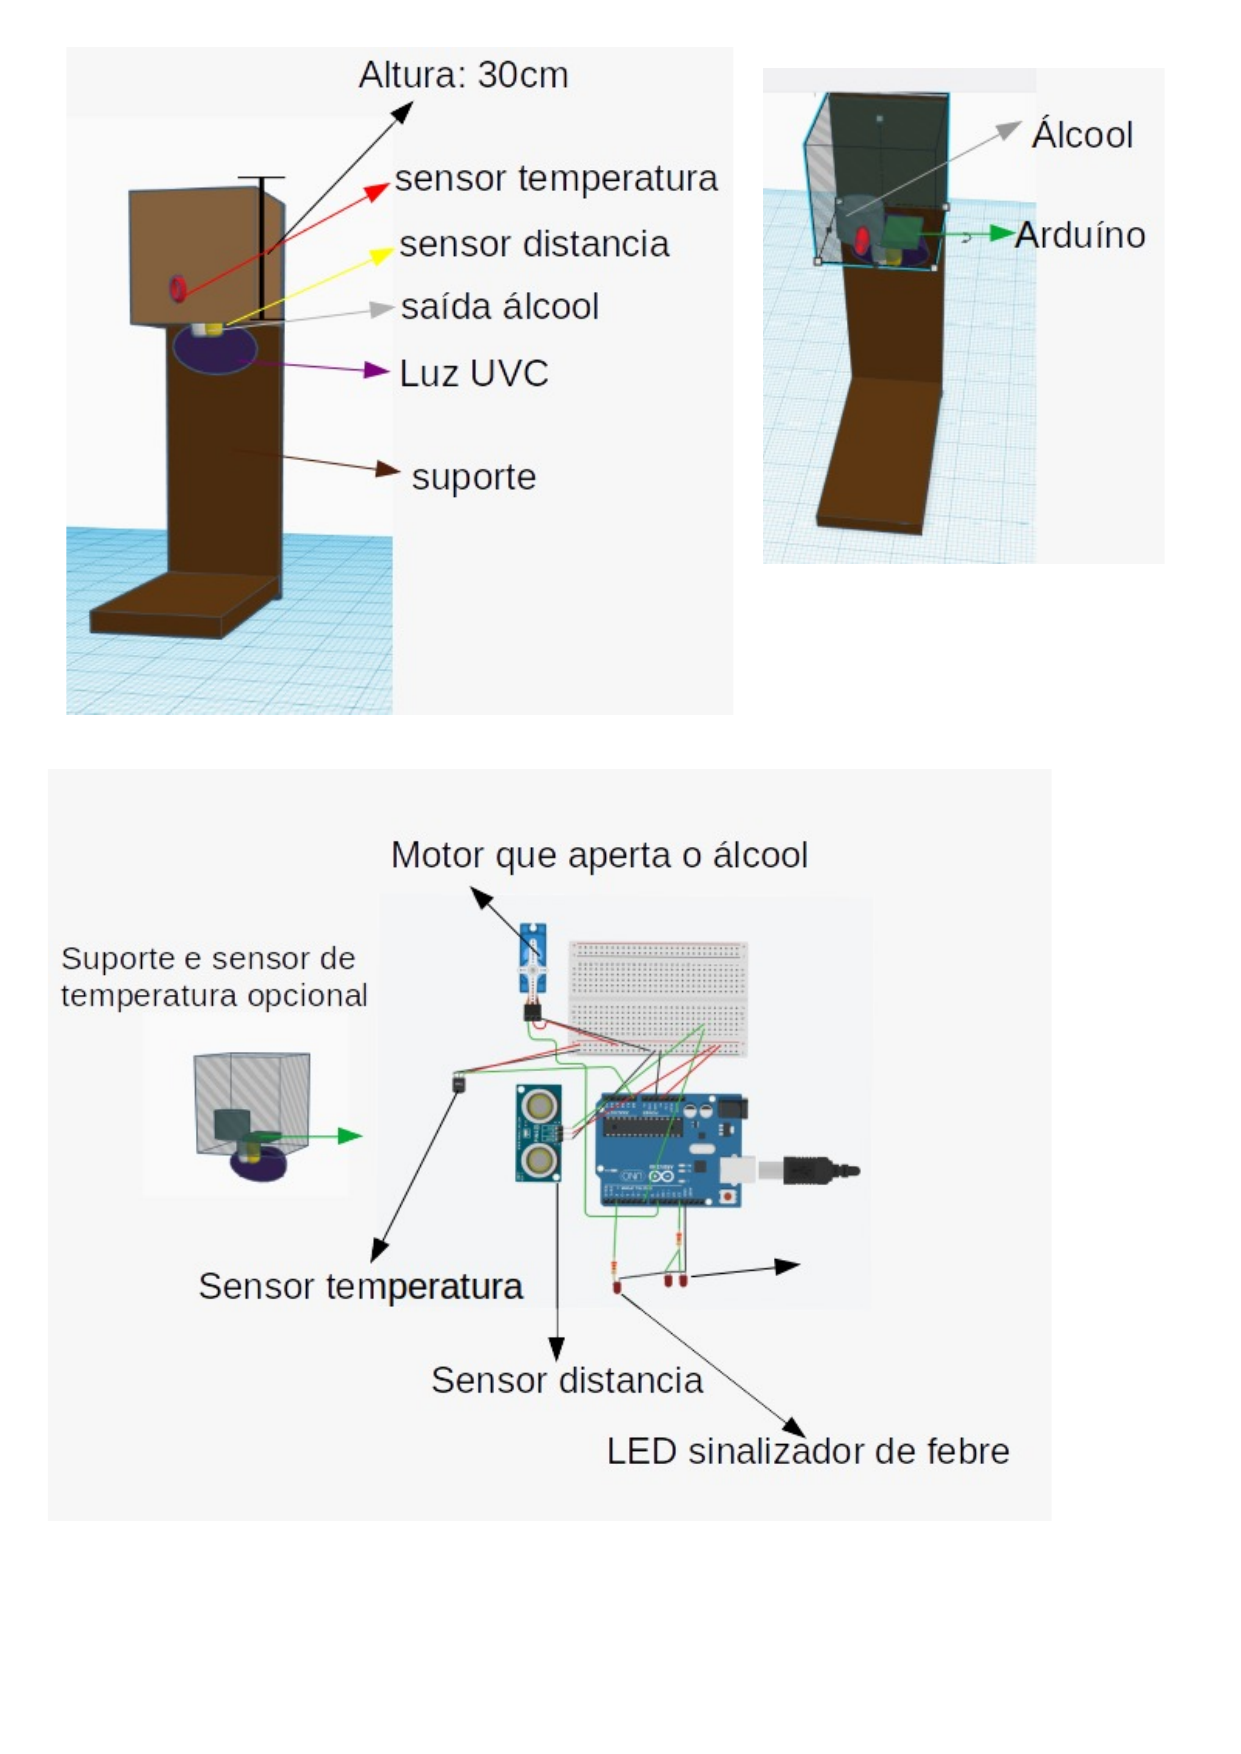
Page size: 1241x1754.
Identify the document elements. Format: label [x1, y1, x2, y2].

picture [66, 47, 734, 715]
picture [763, 68, 1165, 564]
picture [47, 769, 1052, 1521]
